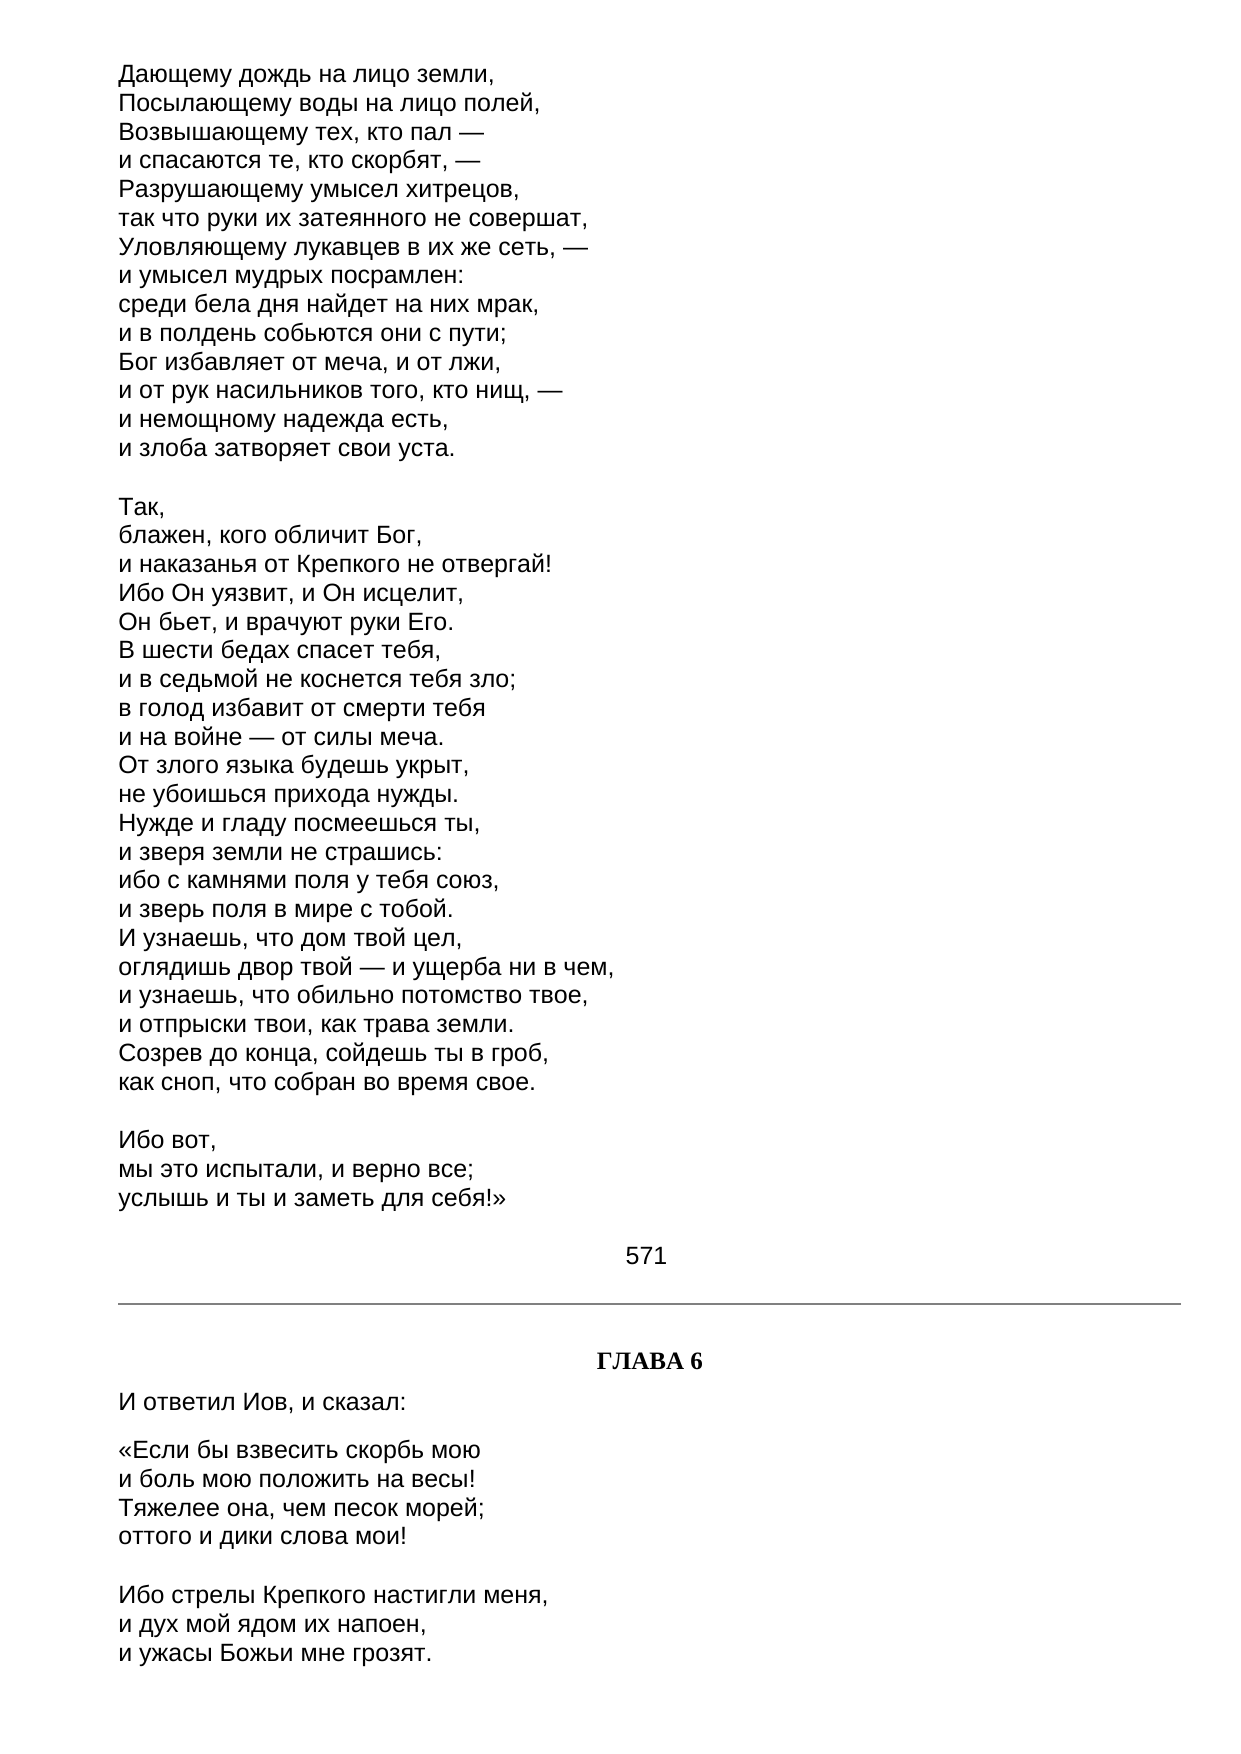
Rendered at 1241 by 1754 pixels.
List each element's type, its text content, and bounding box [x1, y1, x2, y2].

subtitle ГЛАВА 6 [118, 1346, 1181, 1374]
table_header «Если бы взвесить скорбь мою и боль мою положить на весы! Тяжелее она, чем песок морей; оттого и дики слова мои! Ибо стрелы Крепкого настигли меня, и дух мой ядом их напоен, и ужасы Божьи мне грозят. [118, 1435, 634, 1666]
text И ответил Иов, и сказал: [118, 1387, 1181, 1416]
text 571 [118, 1241, 1181, 1270]
table_header Дающему дождь на лицо земли, Посылающему воды на лицо полей, Возвышающему тех, кто пал — и спасаются те, кто скорбят, — Разрушающему умысел хитрецов, так что руки их затеянного не совершат, Уловляющему лукавцев в их же сеть, — и умысел мудрых посрамлен: среди бела дня найдет на них мрак, и в полдень собьются они с пути; Бог избавляет от меча, и от лжи, и от рук насильников того, кто нищ, — и немощному надежда есть, и злоба затворяет свои уста. Так, блажен, кого обличит Бог, и наказанья от Крепкого не отвергай! Ибо Он уязвит, и Он исцелит, Он бьет, и врачуют руки Его. В шести бедах спасет тебя, и в седьмой не коснется тебя зло; в голод избавит от смерти тебя и на войне — от силы меча. От злого языка будешь укрыт, не убоишься прихода нужды. Нужде и гладу посмеешься ты, и зверя земли не страшись: ибо с камнями поля у тебя союз, и зверь поля в мире с тобой. И узнаешь, что дом твой цел, оглядишь двор твой — и ущерба ни в чем, и узнаешь, что обильно потомство твое, и отпрыски твои, как трава земли. Созрев до конца, сойдешь ты в гроб, как сноп, что собран во время свое. Ибо вот, мы это испытали, и верно все; услышь и ты и заметь для себя!» [118, 59, 638, 1241]
